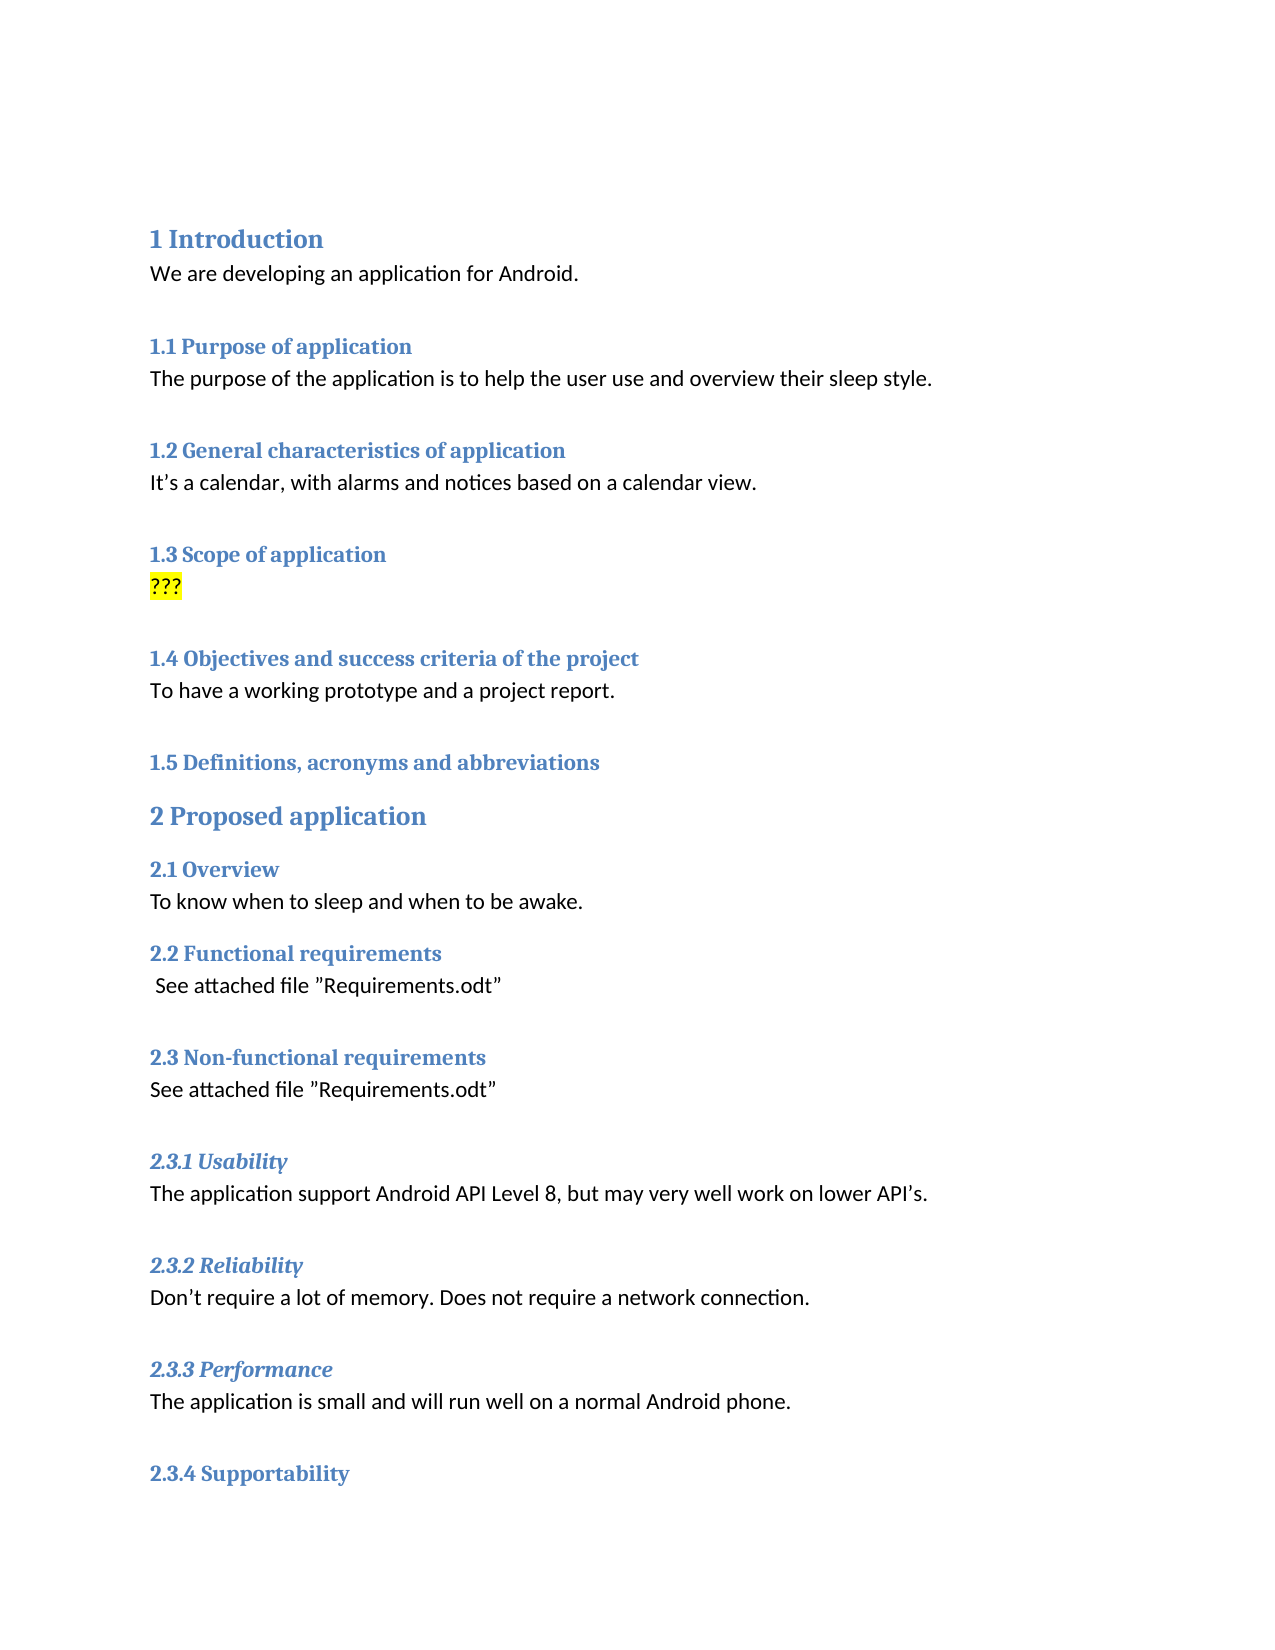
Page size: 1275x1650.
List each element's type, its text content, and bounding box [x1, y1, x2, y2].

subtitle 2.1 Overview [150, 857, 1125, 884]
subtitle 2.3.1 Usability [150, 1149, 1125, 1175]
subtitle 1.4 Objectives and success criteria of the project [150, 646, 1125, 672]
subtitle 2.3.2 Reliability [150, 1253, 1125, 1279]
subtitle 1.3 Scope of application [150, 542, 1125, 568]
subtitle 2.3.3 Performance [150, 1357, 1125, 1383]
subtitle 2.3 Non-functional requirements [150, 1044, 1125, 1071]
text It’s a calendar, with alarms and notices based on a calendar view. [150, 468, 1125, 496]
subtitle 2 Proposed application [150, 801, 1125, 832]
subtitle 2.3.4 Supportability [150, 1461, 1125, 1487]
subtitle 1.5 Definitions, acronyms and abbreviations [150, 750, 1125, 776]
text The purpose of the application is to help the user use and overview their sleep style. [150, 364, 1125, 392]
text To have a working prototype and a project report. [150, 676, 1125, 704]
subtitle 1 Introduction [150, 224, 1125, 255]
subtitle 1.1 Purpose of application [150, 333, 1125, 360]
text See attached file ”Requirements.odt” [150, 1075, 1125, 1103]
text The application support Android API Level 8, but may very well work on lower API’s. [150, 1179, 1125, 1207]
subtitle 1.2 General characteristics of application [150, 437, 1125, 464]
text Don’t require a lot of memory. Does not require a network connection. [150, 1283, 1125, 1311]
text ??? [150, 572, 1125, 600]
subtitle 2.2 Functional requirements [150, 941, 1125, 967]
text We are developing an application for Android. [150, 259, 1125, 288]
text See attached file ”Requirements.odt” [150, 971, 1125, 999]
text To know when to sleep and when to be awake. [150, 887, 1125, 916]
text The application is small and will run well on a normal Android phone. [150, 1387, 1125, 1415]
